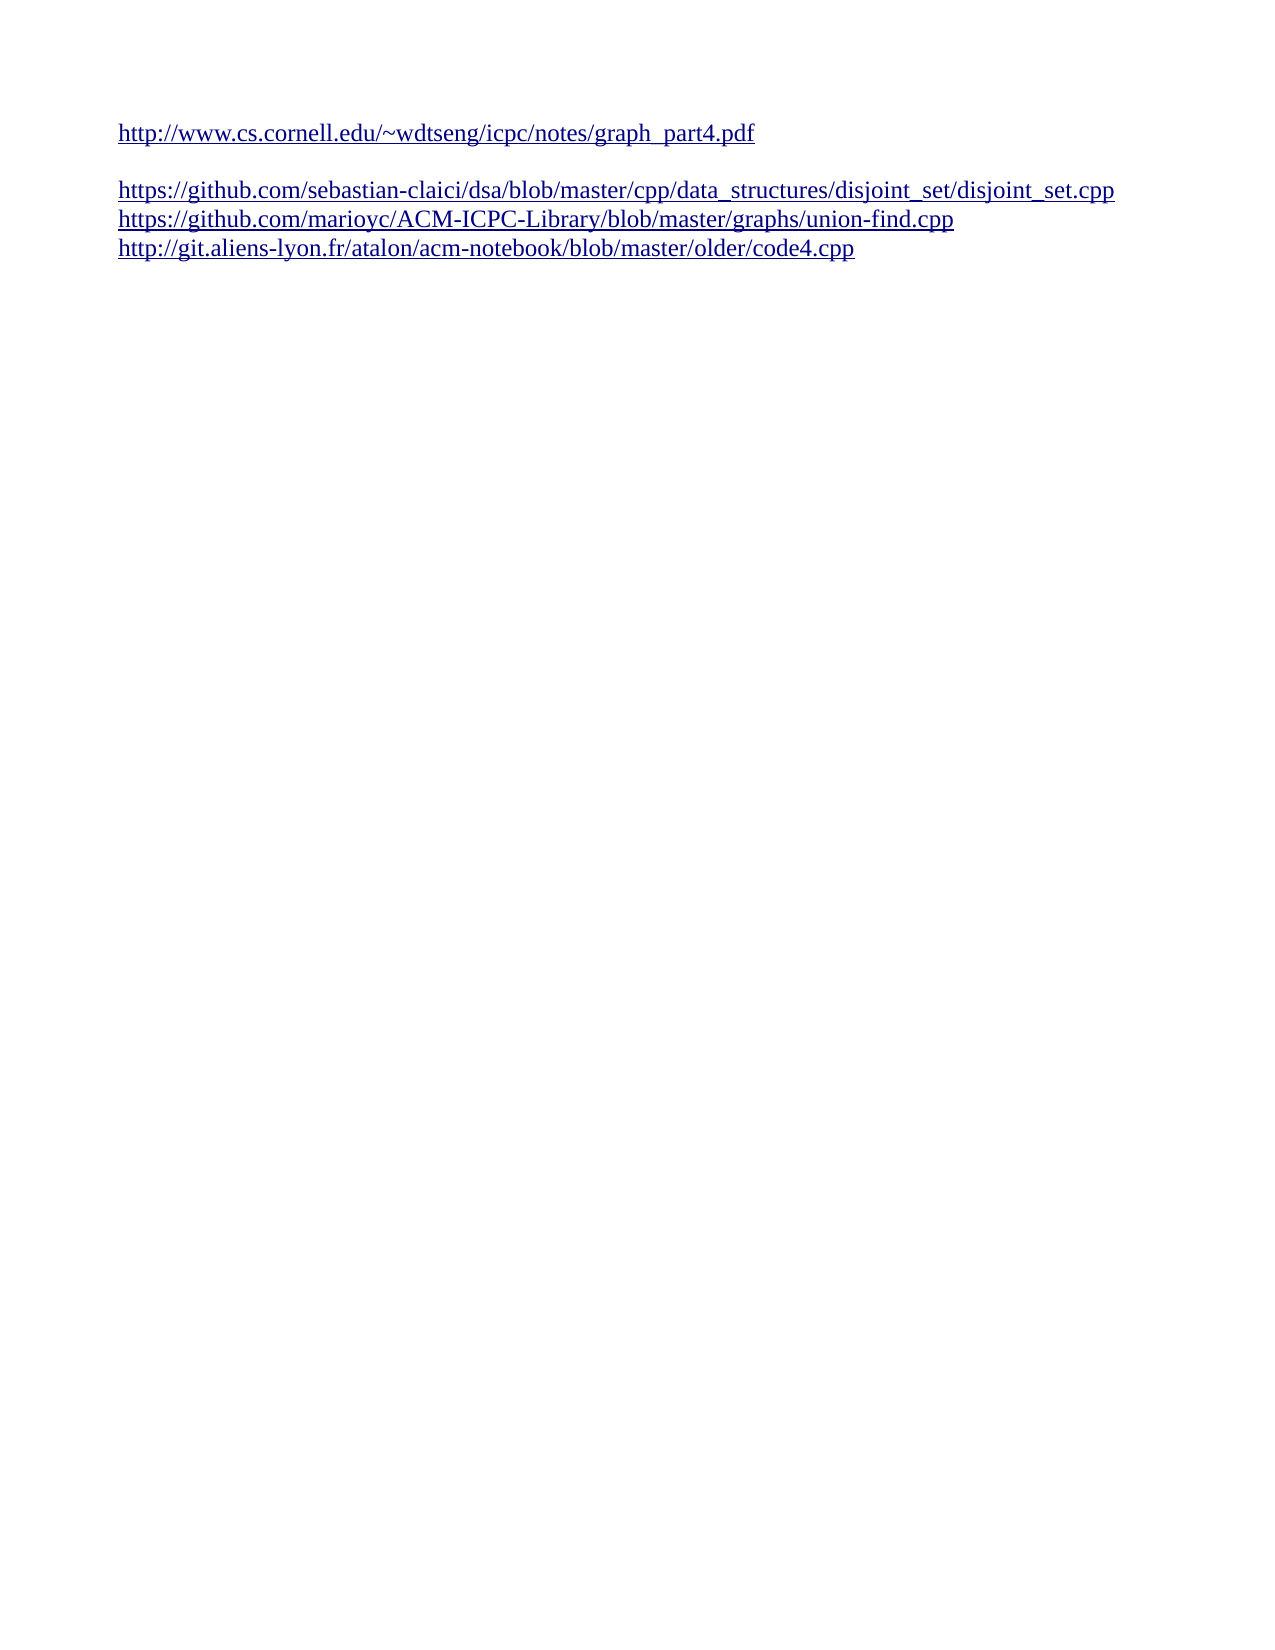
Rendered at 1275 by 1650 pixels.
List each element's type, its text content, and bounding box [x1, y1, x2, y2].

text https://github.com/marioyc/ACM-ICPC-Library/blob/master/graphs/union-find.cpp [118, 204, 1157, 233]
text http://www.cs.cornell.edu/~wdtseng/icpc/notes/graph_part4.pdf [118, 118, 1157, 147]
text https://github.com/sebastian-claici/dsa/blob/master/cpp/data_structures/disjoint_set/disjoint_set.cpp [118, 176, 1157, 204]
text http://git.aliens-lyon.fr/atalon/acm-notebook/blob/master/older/code4.cpp [118, 233, 1157, 262]
